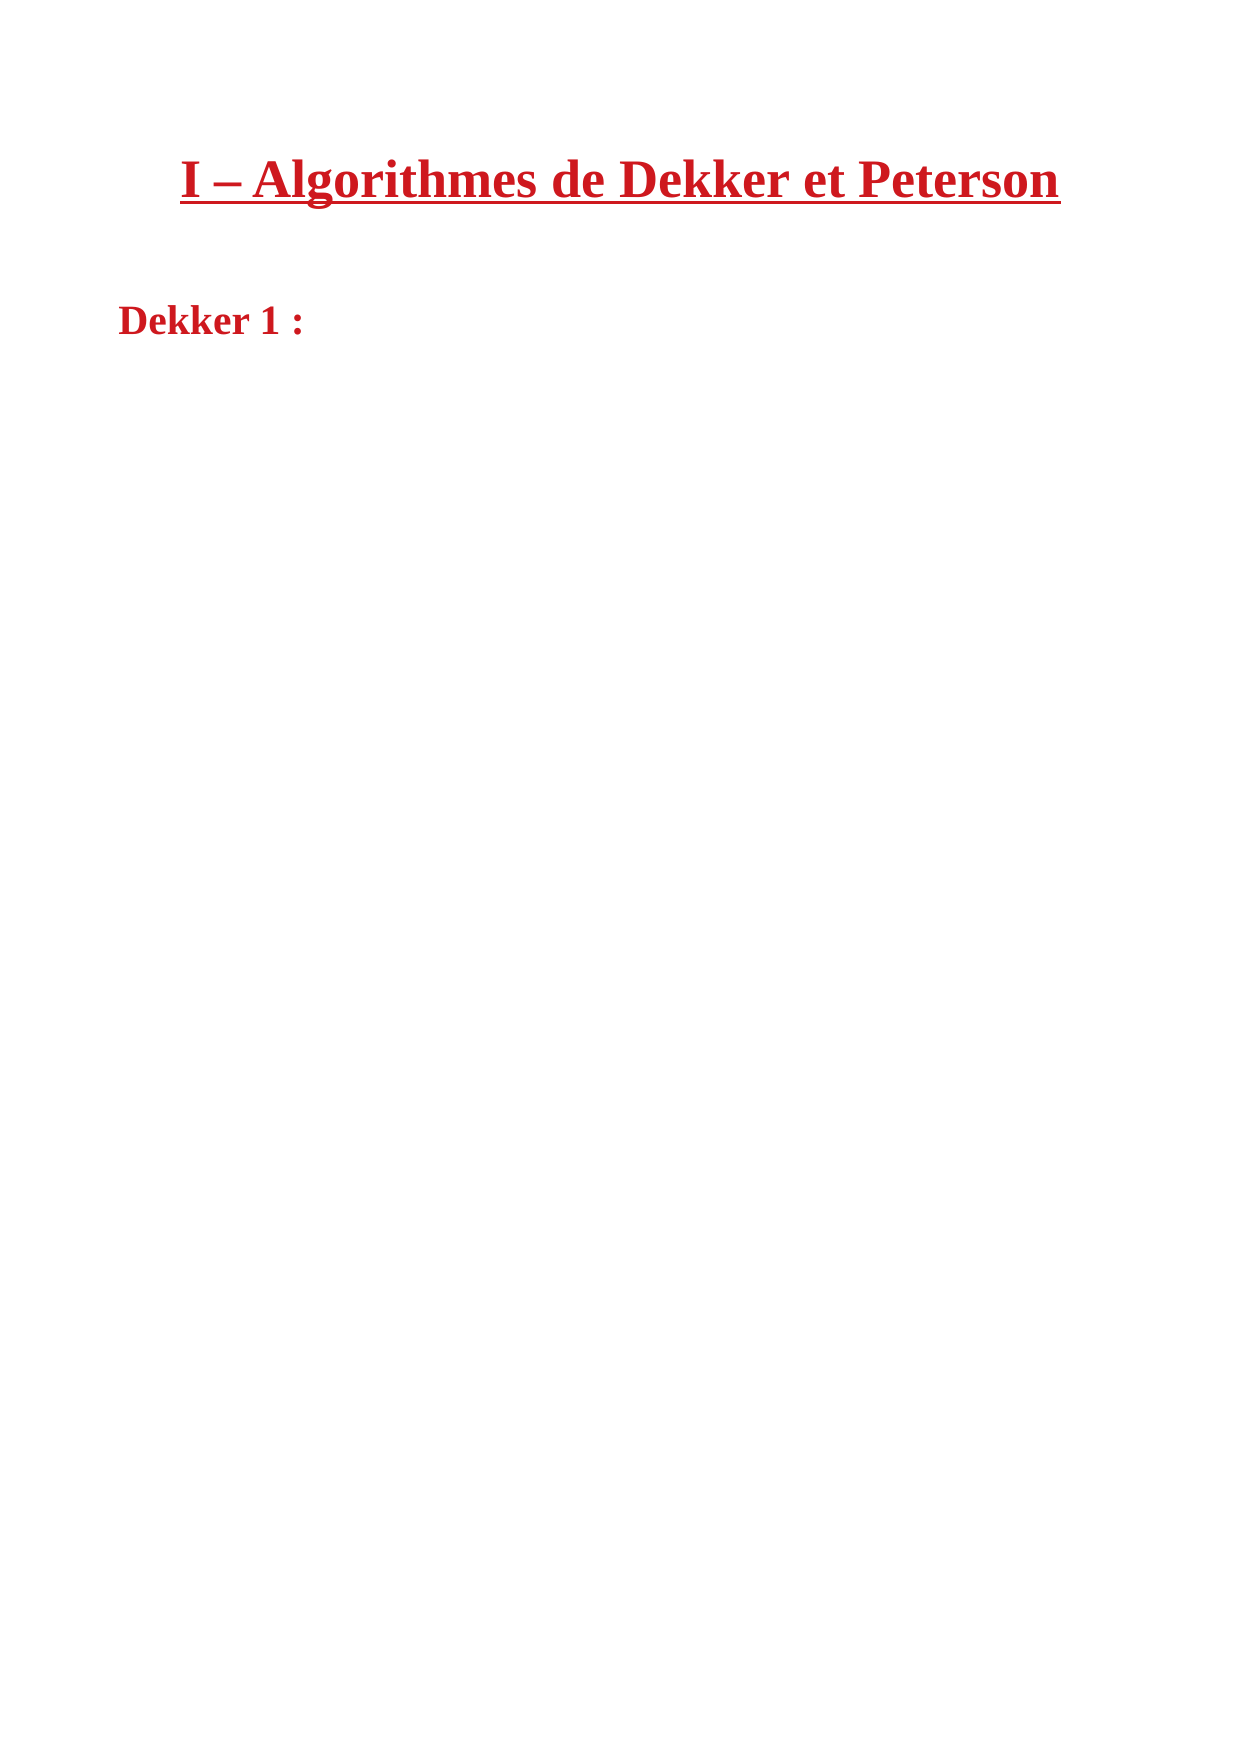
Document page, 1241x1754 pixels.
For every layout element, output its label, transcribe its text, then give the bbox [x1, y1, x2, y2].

text I – Algorithmes de Dekker et Peterson [118, 147, 1122, 209]
text Dekker 1 : [118, 295, 1122, 343]
